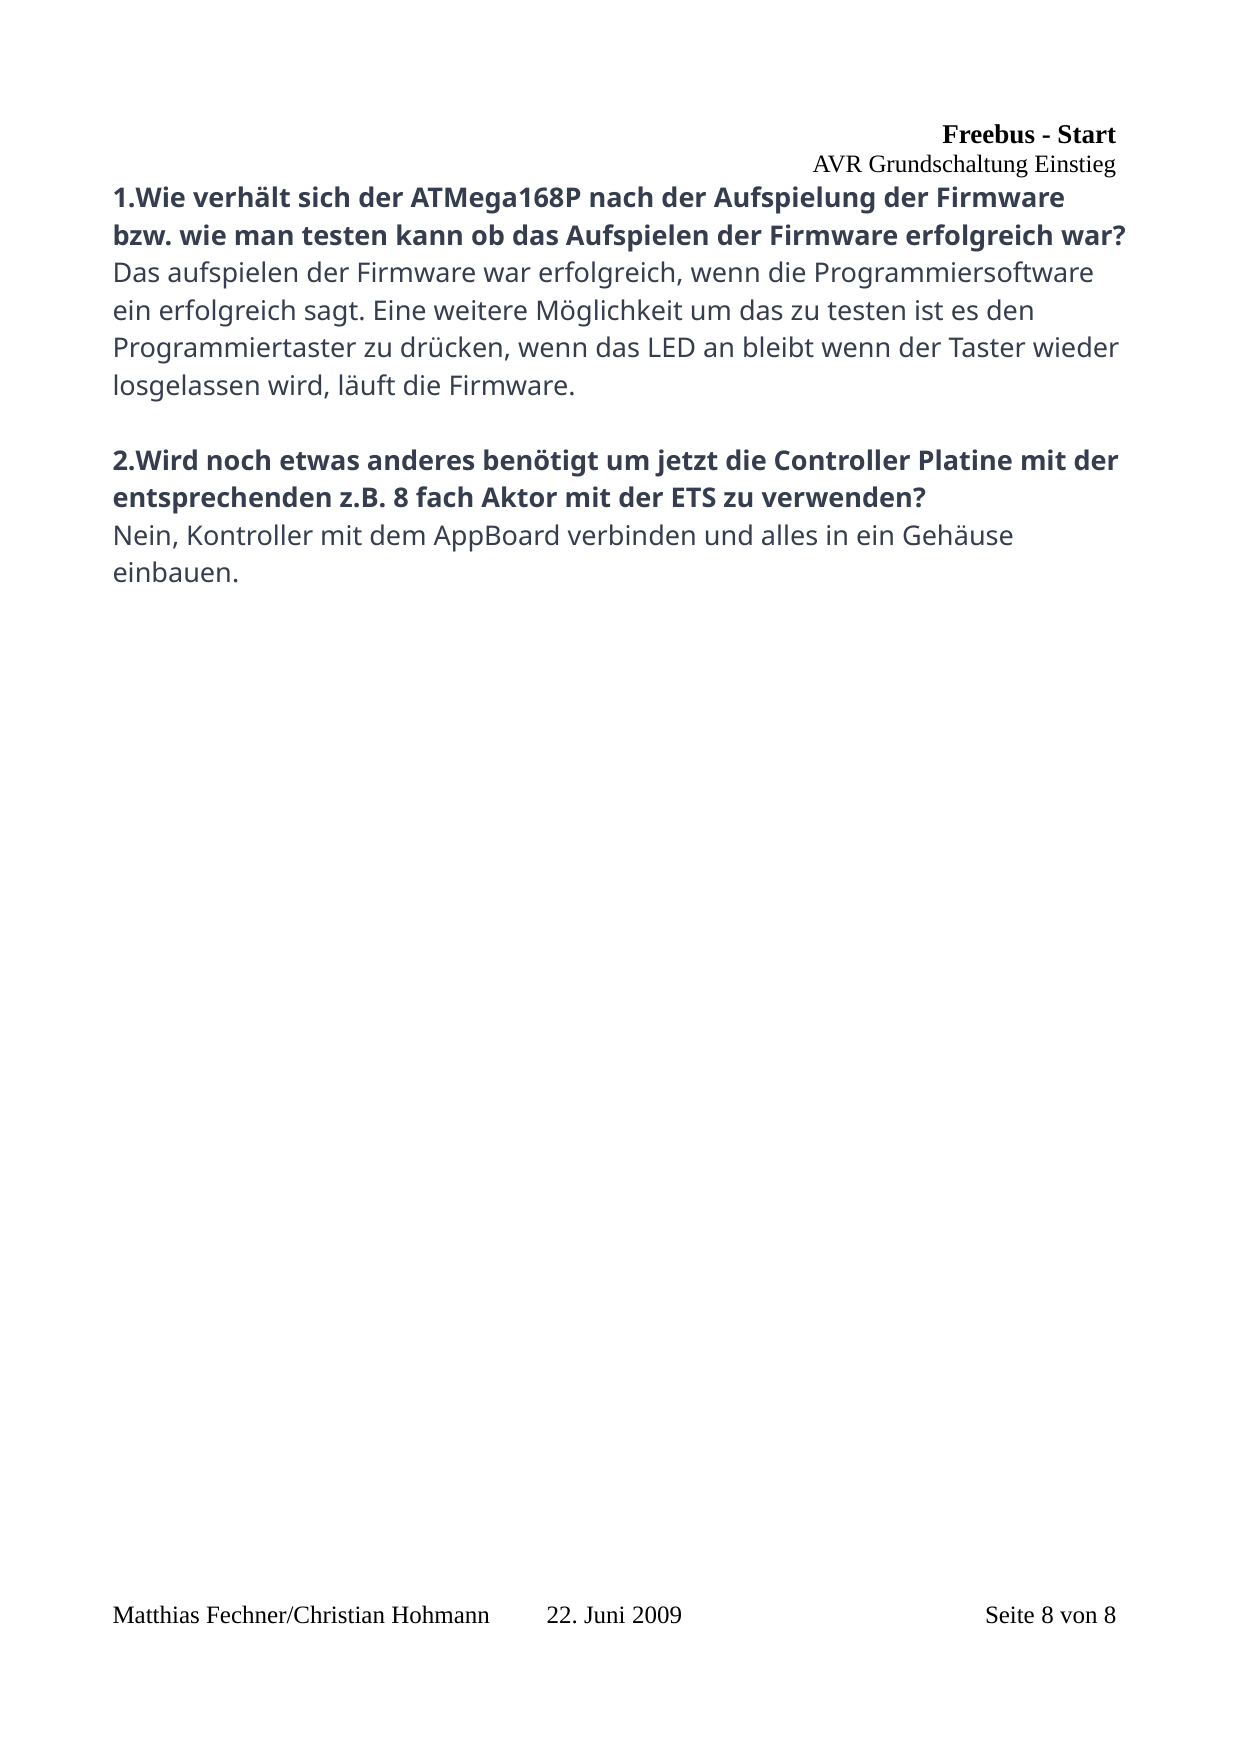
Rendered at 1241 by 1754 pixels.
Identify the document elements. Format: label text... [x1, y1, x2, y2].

list Wie verhält sich der ATMega168P nach der Aufspielung der Firmware bzw. wie man testen kann ob das Aufspielen der Firmware erfolgreich war? [112, 178, 1128, 253]
text Das aufspielen der Firmware war erfolgreich, wenn die Programmiersoftware ein erfolgreich sagt. Eine weitere Möglichkeit um das zu testen ist es den Programmiertaster zu drücken, wenn das LED an bleibt wenn der Taster wieder losgelassen wird, läuft die Firmware. [112, 253, 1128, 403]
text Nein, Kontroller mit dem AppBoard verbinden und alles in ein Gehäuse einbauen. [112, 516, 1128, 591]
list Wird noch etwas anderes benötigt um jetzt die Controller Platine mit der entsprechenden z.B. 8 fach Aktor mit der ETS zu verwenden? [112, 441, 1128, 516]
